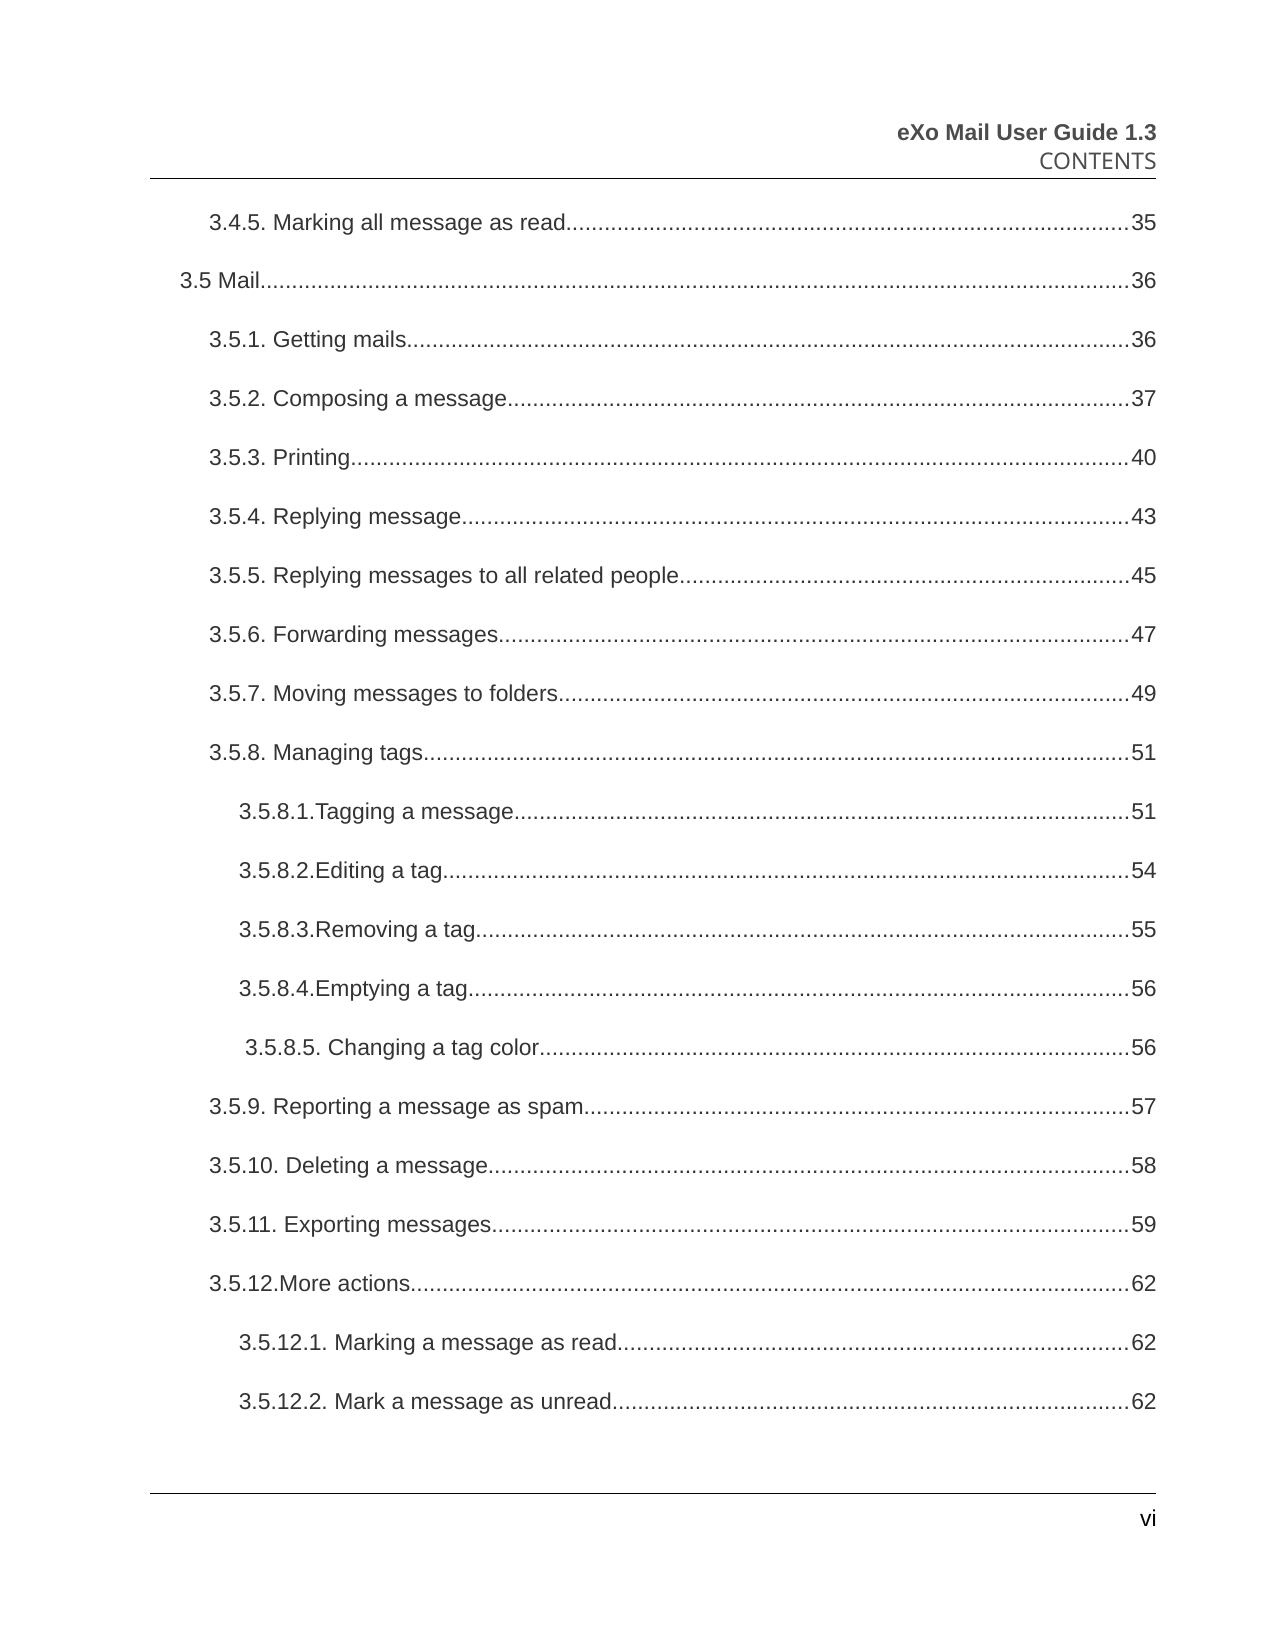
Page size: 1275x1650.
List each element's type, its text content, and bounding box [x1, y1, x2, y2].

text 3.5.8.2.Editing a tag 54 [238, 857, 1156, 883]
text 3.5.1. Getting mails 36 [209, 326, 1156, 353]
text 3.5.8. Managing tags 51 [209, 739, 1156, 766]
text 3.5.7. Moving messages to folders 49 [209, 680, 1156, 707]
text 3.5.3. Printing 40 [209, 444, 1156, 471]
text 3.5 Mail 36 [179, 267, 1156, 294]
text 3.5.8.4.Emptying a tag 56 [238, 975, 1156, 1001]
text 3.5.10. Deleting a message 58 [209, 1152, 1156, 1178]
text 3.5.8.3.Removing a tag 55 [238, 916, 1156, 942]
text 3.5.8.5. Changing a tag color 56 [238, 1034, 1156, 1060]
text 3.5.9. Reporting a message as spam 57 [209, 1093, 1156, 1119]
text 3.5.4. Replying message 43 [209, 503, 1156, 530]
text 3.4.5. Marking all message as read 35 [209, 208, 1156, 235]
text 3.5.12.2. Mark a message as unread 62 [238, 1388, 1156, 1414]
text 3.5.8.1.Tagging a message 51 [238, 798, 1156, 824]
text 3.5.6. Forwarding messages 47 [209, 621, 1156, 648]
text 3.5.12.1. Marking a message as read 62 [238, 1329, 1156, 1355]
text 3.5.2. Composing a message 37 [209, 385, 1156, 412]
text 3.5.5. Replying messages to all related people 45 [209, 562, 1156, 589]
text 3.5.11. Exporting messages 59 [209, 1211, 1156, 1237]
text 3.5.12.More actions 62 [209, 1270, 1156, 1296]
